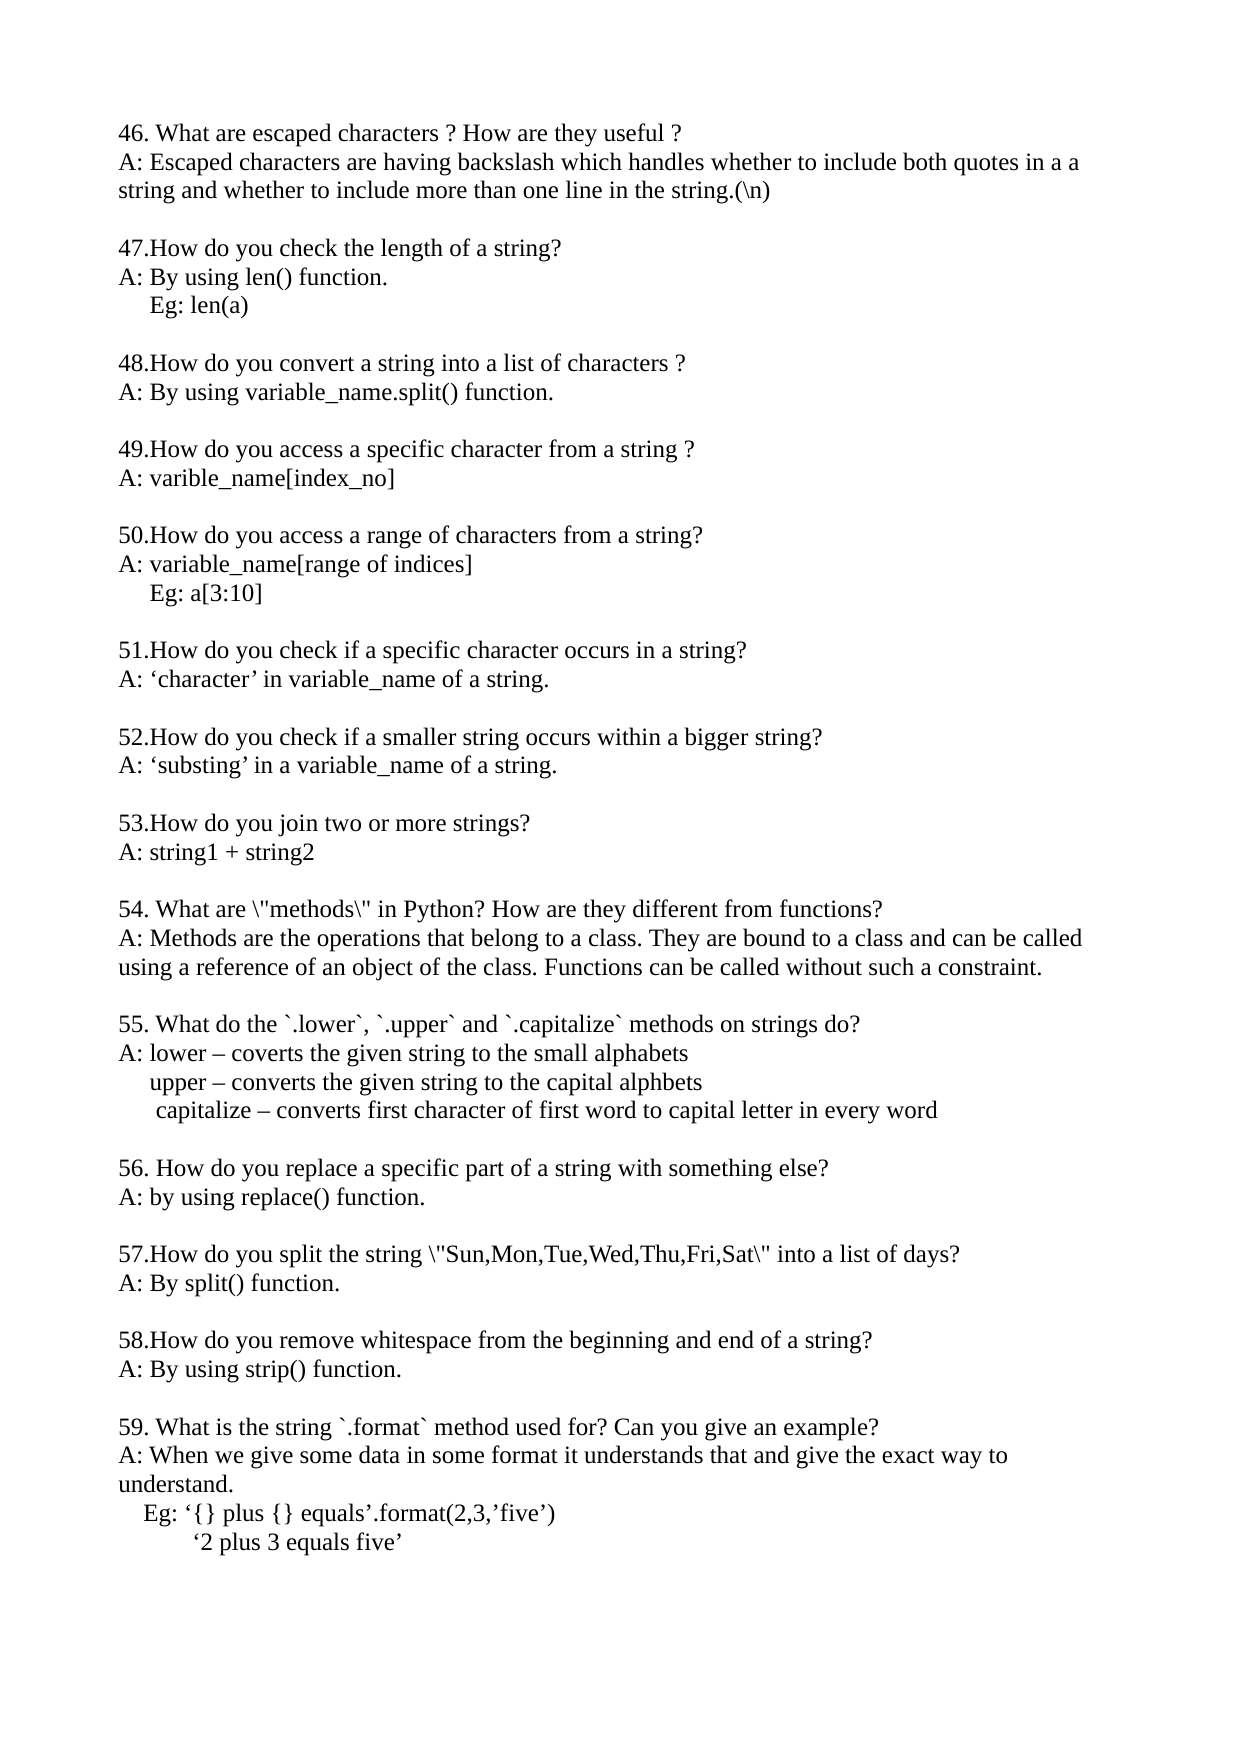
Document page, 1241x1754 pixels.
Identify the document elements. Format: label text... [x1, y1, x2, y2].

text upper – converts the given string to the capital alphbets [118, 1067, 1122, 1096]
text A: When we give some data in some format it understands that and give the exact way to understand. [118, 1441, 1122, 1498]
text A: by using replace() function. [118, 1182, 1122, 1211]
text 56. How do you replace a specific part of a string with something else? [118, 1153, 1122, 1182]
text A: ‘character’ in variable_name of a string. [118, 664, 1122, 693]
text 59. What is the string `.format` method used for? Can you give an example? [118, 1412, 1122, 1441]
text 52.How do you check if a smaller string occurs within a bigger string? [118, 722, 1122, 751]
text 50.How do you access a range of characters from a string? [118, 521, 1122, 549]
text A: string1 + string2 [118, 837, 1122, 866]
text 58.How do you remove whitespace from the beginning and end of a string? [118, 1326, 1122, 1354]
text 49.How do you access a specific character from a string ? A: varible_name[index_no] [118, 434, 1122, 492]
text A: variable_name[range of indices] [118, 549, 1122, 578]
text 57.How do you split the string \"Sun,Mon,Tue,Wed,Thu,Fri,Sat\" into a list of days? [118, 1239, 1122, 1268]
text capitalize – converts first character of first word to capital letter in every word [118, 1096, 1122, 1124]
text A: lower – coverts the given string to the small alphabets [118, 1038, 1122, 1067]
text 53.How do you join two or more strings? [118, 808, 1122, 837]
text A: Methods are the operations that belong to a class. They are bound to a class and can be called using a reference of an object of the class. Functions can be called without such a constraint. [118, 923, 1122, 981]
text Eg: a[3:10] [118, 578, 1122, 607]
text A: ‘substing’ in a variable_name of a string. [118, 751, 1122, 779]
text 46. What are escaped characters ? How are they useful ? A: Escaped characters are having backslash which handles whether to include both quotes in a a string and whether to include more than one line in the string.(\n) [118, 118, 1122, 204]
text Eg: len(a) [118, 291, 1122, 319]
text A: By split() function. [118, 1268, 1122, 1297]
text A: By using strip() function. [118, 1354, 1122, 1383]
text 51.How do you check if a specific character occurs in a string? [118, 636, 1122, 664]
text ‘2 plus 3 equals five’ [118, 1527, 1122, 1556]
text 47.How do you check the length of a string? A: By using len() function. [118, 233, 1122, 291]
text Eg: ‘{} plus {} equals’.format(2,3,’five’) [118, 1498, 1122, 1527]
text 54. What are \"methods\" in Python? How are they different from functions? [118, 894, 1122, 923]
text 48.How do you convert a string into a list of characters ? A: By using variable_name.split() function. [118, 348, 1122, 406]
text 55. What do the `.lower`, `.upper` and `.capitalize` methods on strings do? [118, 1009, 1122, 1038]
